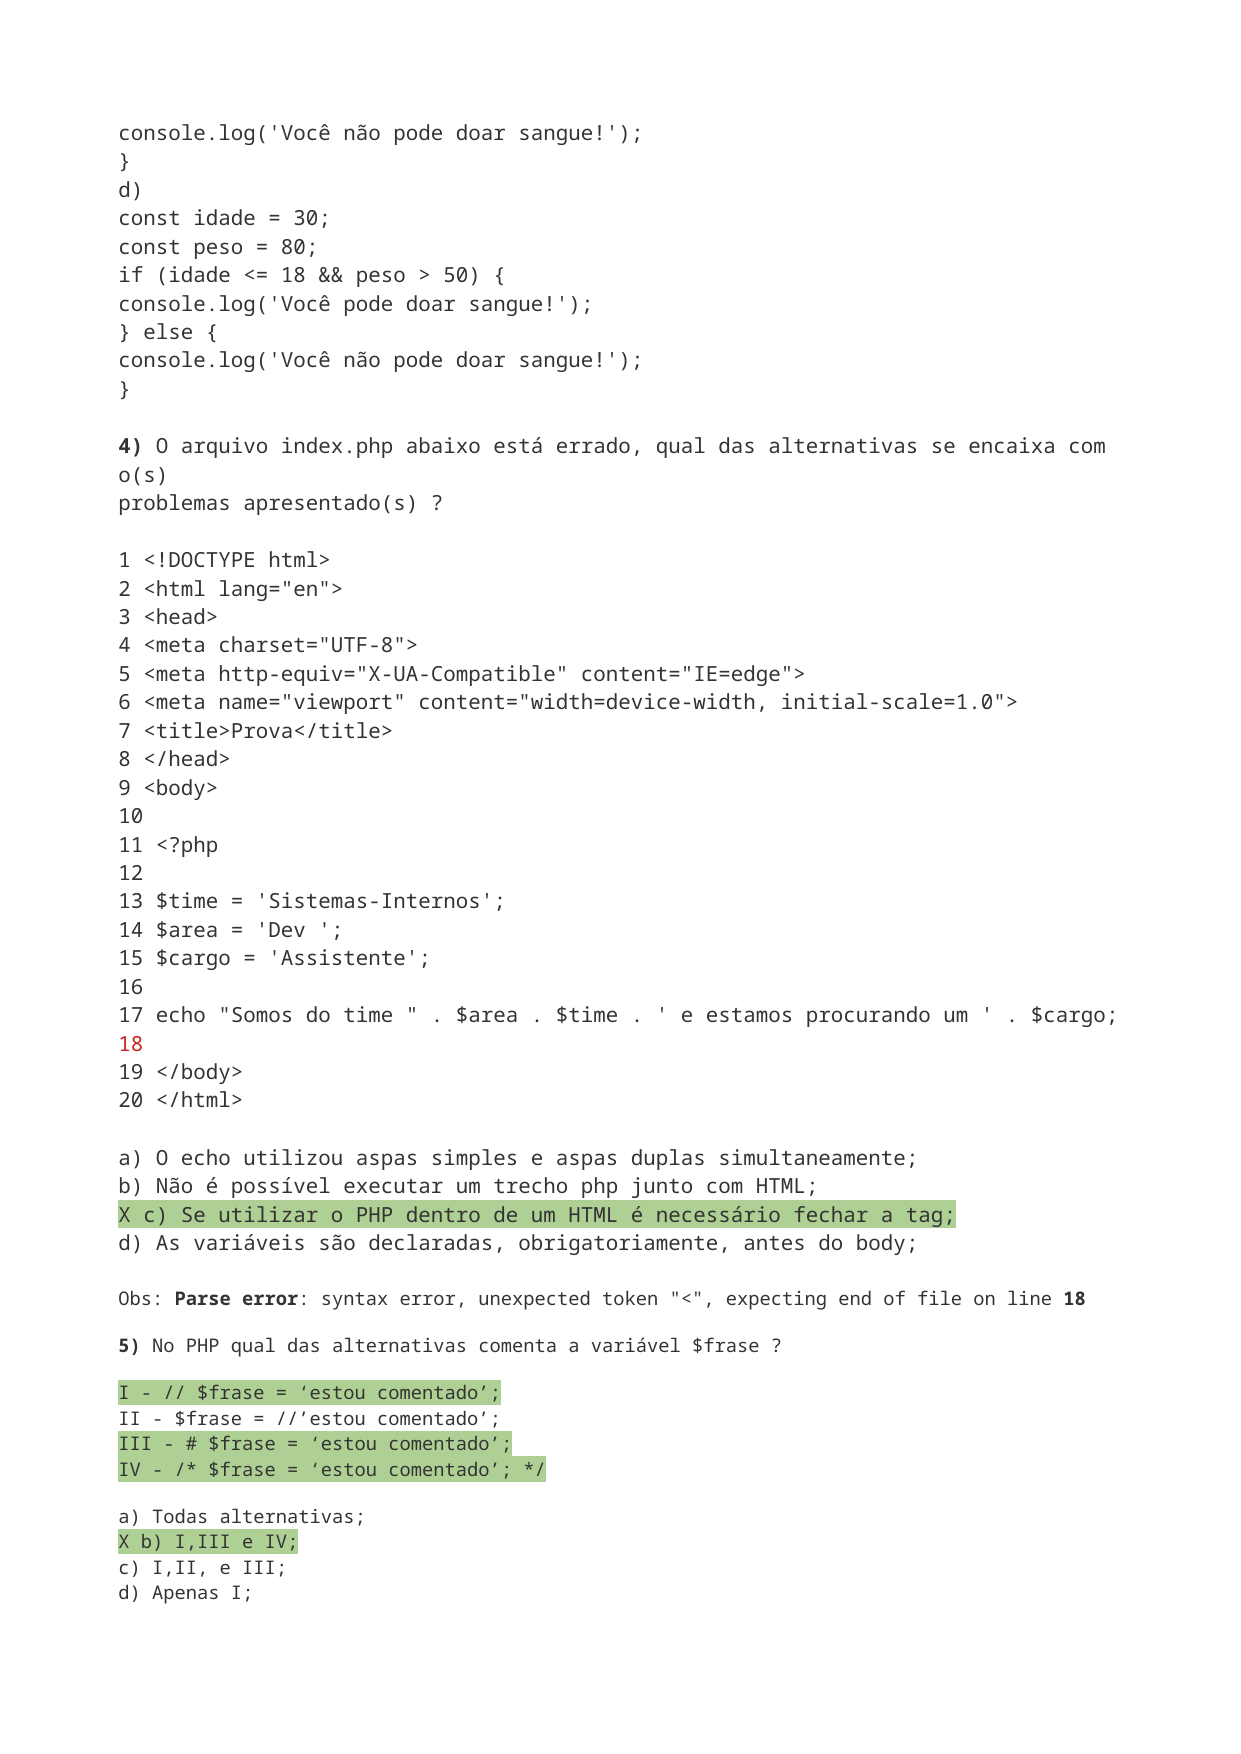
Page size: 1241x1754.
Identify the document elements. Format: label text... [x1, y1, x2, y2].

text 9 <body> [118, 773, 1122, 801]
text 20 </html> [118, 1086, 1122, 1114]
text 10 [118, 801, 1122, 830]
text III - # $frase = ‘estou comentado’; [118, 1431, 1122, 1456]
text X c) Se utilizar o PHP dentro de um HTML é necessário fechar a tag; [118, 1200, 1122, 1228]
text console.log('Você pode doar sangue!'); [118, 289, 1122, 317]
text } [118, 374, 1122, 402]
text 14 $area = 'Dev '; [118, 915, 1122, 943]
text a) Todas alternativas; [118, 1503, 1122, 1529]
text 7 <title>Prova</title> [118, 716, 1122, 744]
text 8 </head> [118, 744, 1122, 773]
text 2 <html lang="en"> [118, 574, 1122, 602]
text II - $frase = //’estou comentado’; [118, 1405, 1122, 1431]
text console.log('Você não pode doar sangue!'); [118, 118, 1122, 147]
text 5 <meta http-equiv="X-UA-Compatible" content="IE=edge"> [118, 659, 1122, 687]
text 19 </body> [118, 1057, 1122, 1086]
text 5) No PHP qual das alternativas comenta a variável $frase ? [118, 1332, 1122, 1358]
text 1 <!DOCTYPE html> [118, 545, 1122, 574]
text 17 echo "Somos do time " . $area . $time . ' e estamos procurando um ' . $cargo; [118, 1000, 1122, 1029]
text 3 <head> [118, 602, 1122, 631]
text IV - /* $frase = ‘estou comentado’; */ [118, 1456, 1122, 1482]
text 4 <meta charset="UTF-8"> [118, 631, 1122, 659]
text const idade = 30; [118, 203, 1122, 232]
text 6 <meta name="viewport" content="width=device-width, initial-scale=1.0"> [118, 687, 1122, 716]
text d) Apenas I; [118, 1580, 1122, 1605]
text if (idade <= 18 && peso > 50) { [118, 260, 1122, 289]
text I - // $frase = ‘estou comentado’; [118, 1379, 1122, 1405]
text problemas apresentado(s) ? [118, 488, 1122, 517]
text a) O echo utilizou aspas simples e aspas duplas simultaneamente; [118, 1143, 1122, 1171]
text Obs: Parse error: syntax error, unexpected token "<", expecting end of file on line 18 [118, 1285, 1122, 1311]
text b) Não é possível executar um trecho php junto com HTML; [118, 1171, 1122, 1200]
text d) [118, 175, 1122, 203]
text } [118, 147, 1122, 175]
text 11 <?php [118, 830, 1122, 858]
text 16 [118, 972, 1122, 1000]
text } else { [118, 317, 1122, 346]
text 4) O arquivo index.php abaixo está errado, qual das alternativas se encaixa com o(s) [118, 431, 1122, 488]
text 15 $cargo = 'Assistente'; [118, 943, 1122, 972]
text X b) I,III e IV; [118, 1529, 1122, 1554]
text 12 [118, 858, 1122, 887]
text const peso = 80; [118, 232, 1122, 260]
text console.log('Você não pode doar sangue!'); [118, 346, 1122, 374]
text 18 [118, 1029, 1122, 1057]
text d) As variáveis são declaradas, obrigatoriamente, antes do body; [118, 1228, 1122, 1257]
text 13 $time = 'Sistemas-Internos'; [118, 887, 1122, 915]
text c) I,II, e III; [118, 1554, 1122, 1580]
